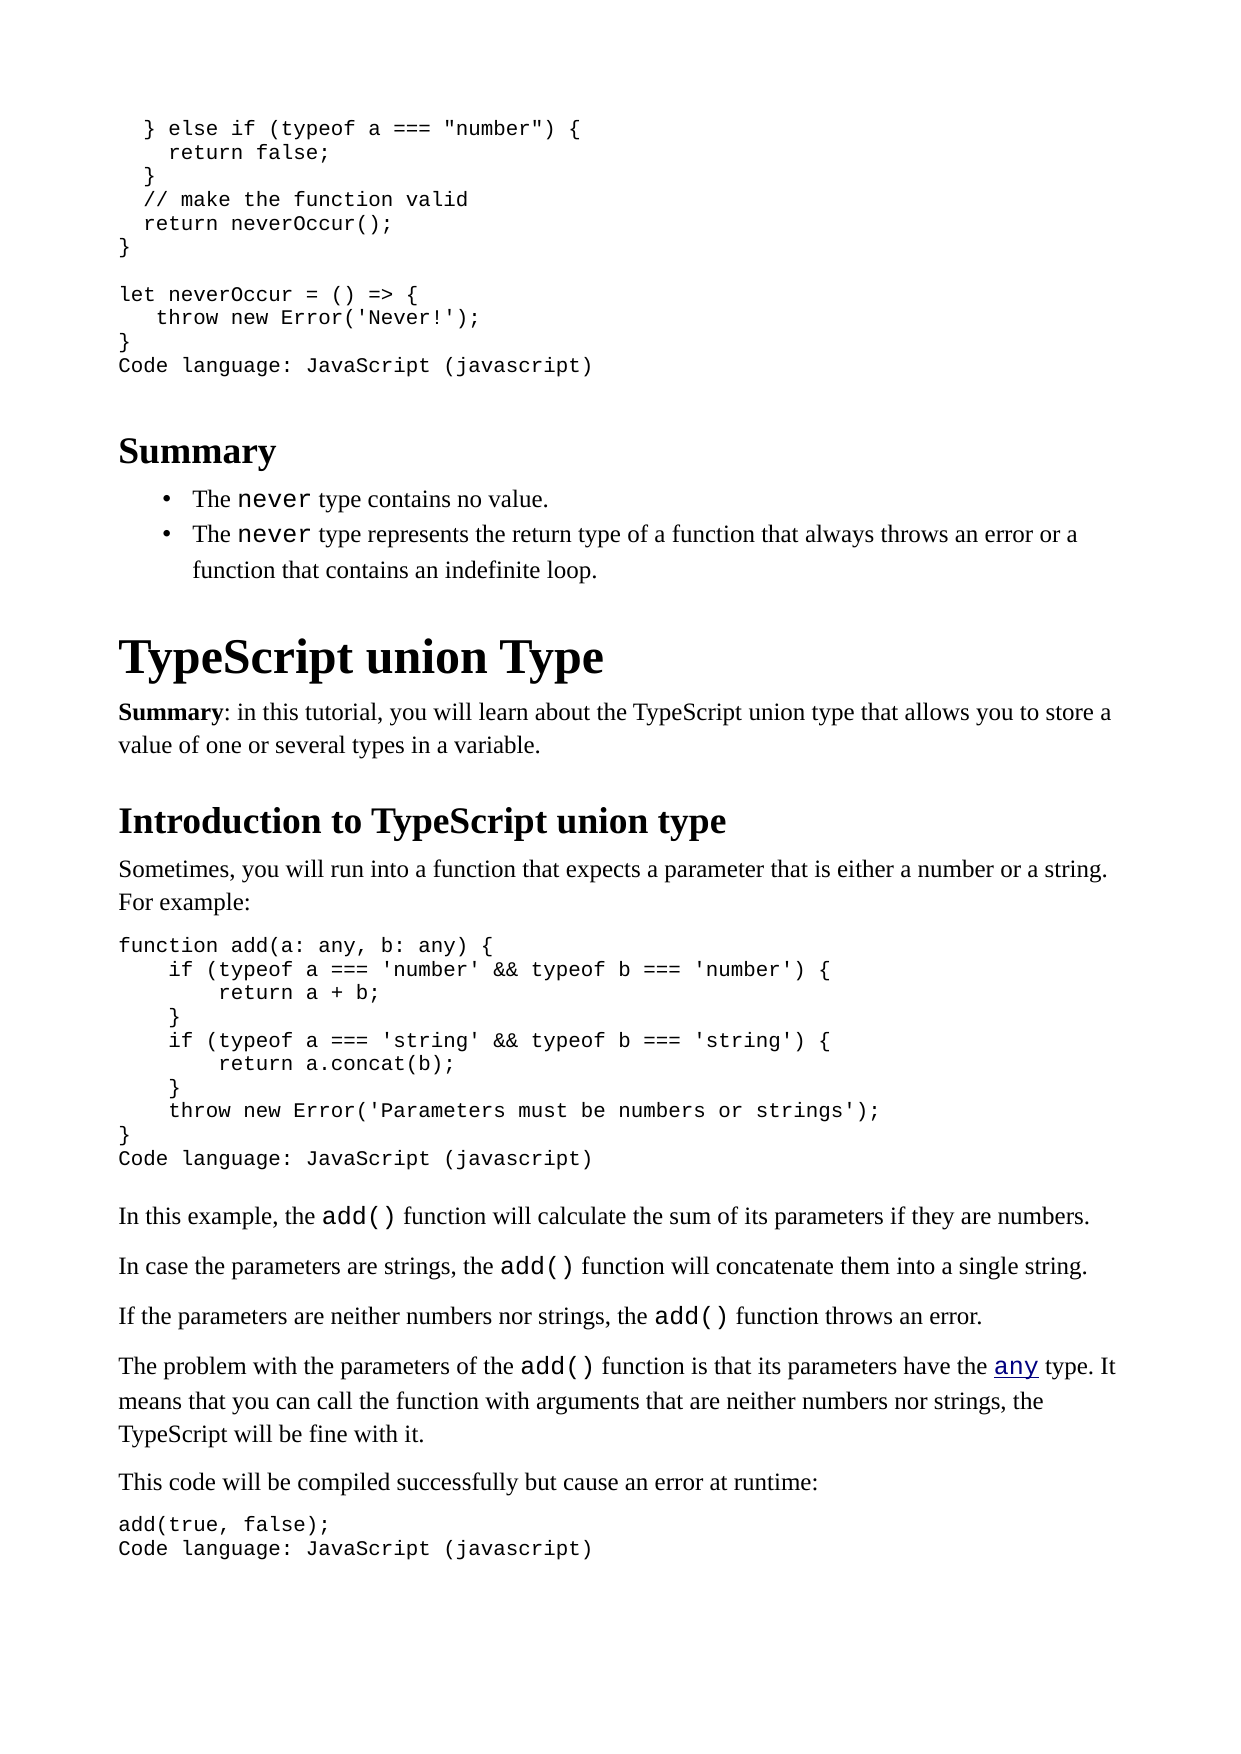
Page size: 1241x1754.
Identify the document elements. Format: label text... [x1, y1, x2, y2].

text } [118, 1077, 1122, 1101]
text This code will be compiled successfully but cause an error at runtime: [118, 1467, 1122, 1495]
subtitle Introduction to TypeScript union type [118, 799, 1122, 842]
text Sometimes, you will run into a function that expects a parameter that is either a number or a string. For example: [118, 854, 1122, 916]
text If the parameters are neither numbers nor strings, the add() function throws an error. [118, 1301, 1122, 1332]
text Summary: in this tutorial, you will learn about the TypeScript union type that allows you to store a value of one or several types in a variable. [118, 697, 1122, 759]
subtitle Summary [118, 428, 1122, 472]
text Code language: JavaScript (javascript) [118, 1538, 1122, 1562]
text } [118, 1124, 1122, 1148]
text throw new Error('Never!'); [118, 307, 1122, 331]
text } [118, 165, 1122, 189]
text Code language: JavaScript (javascript) [118, 1148, 1122, 1171]
text } [118, 236, 1122, 260]
text } else if (typeof a === "number") { [118, 118, 1122, 142]
text throw new Error('Parameters must be numbers or strings'); [118, 1101, 1122, 1124]
text } [118, 331, 1122, 354]
text let neverOccur = () => { [118, 284, 1122, 307]
text // make the function valid [118, 189, 1122, 213]
text add(true, false); [118, 1514, 1122, 1538]
list The never type represents the return type of a function that always throws an error or a function that contains an indefinite loop. [162, 519, 1122, 583]
text if (typeof a === 'string' && typeof b === 'string') { [118, 1029, 1122, 1053]
text function add(a: any, b: any) { [118, 935, 1122, 959]
text In this example, the add() function will calculate the sum of its parameters if they are numbers. [118, 1201, 1122, 1232]
text return a.concat(b); [118, 1053, 1122, 1077]
text Code language: JavaScript (javascript) [118, 354, 1122, 378]
text return false; [118, 142, 1122, 165]
subtitle TypeScript union Type [118, 627, 1122, 685]
text return neverOccur(); [118, 213, 1122, 236]
text In case the parameters are strings, the add() function will concatenate them into a single string. [118, 1251, 1122, 1282]
text } [118, 1006, 1122, 1029]
text return a + b; [118, 982, 1122, 1006]
list The never type contains no value. [162, 484, 1122, 515]
text The problem with the parameters of the add() function is that its parameters have the any type. It means that you can call the function with arguments that are neither numbers nor strings, the TypeScript will be fine with it. [118, 1351, 1122, 1448]
text if (typeof a === 'number' && typeof b === 'number') { [118, 959, 1122, 982]
